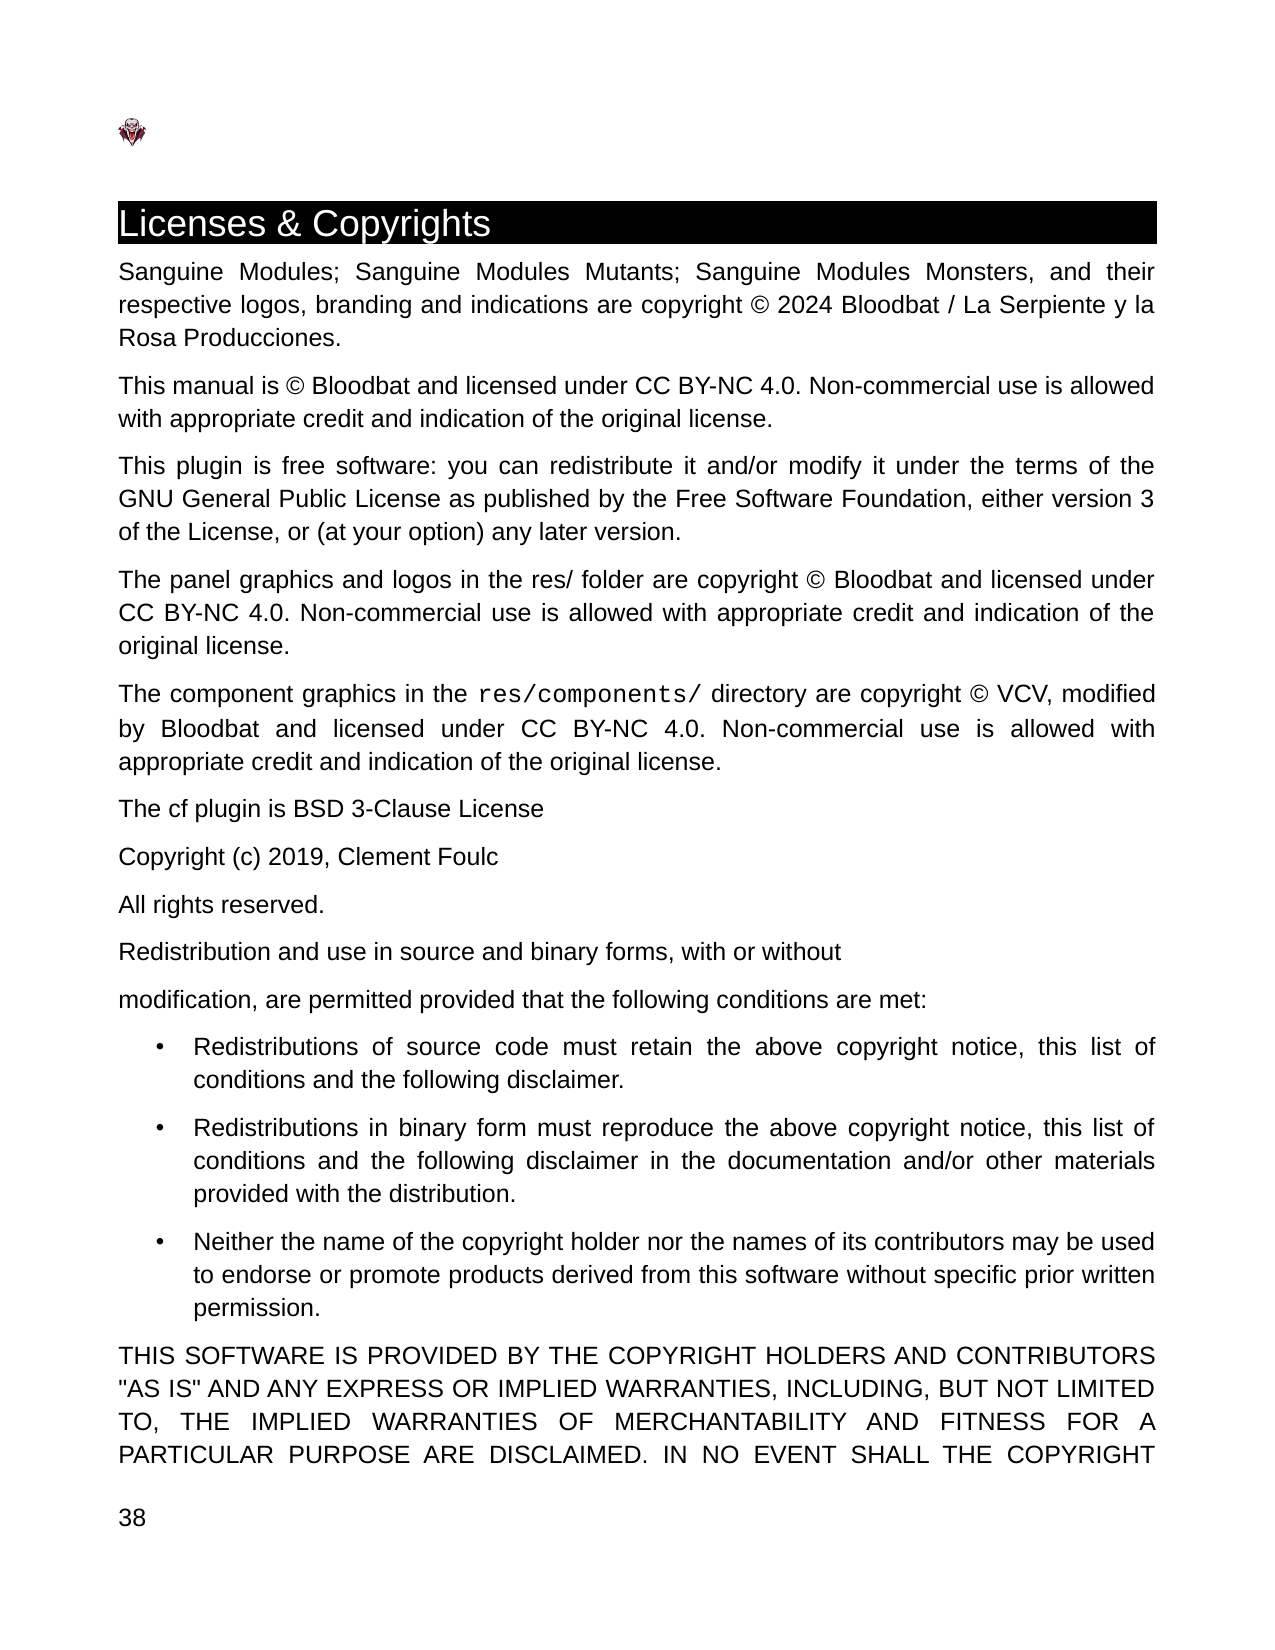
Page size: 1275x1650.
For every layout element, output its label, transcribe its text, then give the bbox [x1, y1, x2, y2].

text Copyright (c) 2019, Clement Foulc [118, 842, 1157, 871]
list Redistributions in binary form must reproduce the above copyright notice, this list of conditions and the following disclaimer in the documentation and/or other materials provided with the distribution. [156, 1113, 1157, 1208]
text Redistribution and use in source and binary forms, with or without [118, 937, 1157, 966]
text All rights reserved. [118, 889, 1157, 918]
text This plugin is free software: you can redistribute it and/or modify it under the terms of the GNU General Public License as published by the Free Software Foundation, either version 3 of the License, or (at your option) any later version. [118, 451, 1157, 546]
text modification, are permitted provided that the following conditions are met: [118, 985, 1157, 1013]
text This manual is © Bloodbat and licensed under CC BY-NC 4.0. Non-commercial use is allowed with appropriate credit and indication of the original license. [118, 371, 1157, 432]
text THIS SOFTWARE IS PROVIDED BY THE COPYRIGHT HOLDERS AND CONTRIBUTORS "AS IS" AND ANY EXPRESS OR IMPLIED WARRANTIES, INCLUDING, BUT NOT LIMITED TO, THE IMPLIED WARRANTIES OF MERCHANTABILITY AND FITNESS FOR A PARTICULAR PURPOSE ARE DISCLAIMED. IN NO EVENT SHALL THE COPYRIGHT [118, 1341, 1157, 1468]
text The component graphics in the res/components/ directory are copyright © VCV, modified by Bloodbat and licensed under CC BY-NC 4.0. Non-commercial use is allowed with appropriate credit and indication of the original license. [118, 678, 1157, 776]
text Sanguine Modules; Sanguine Modules Mutants; Sanguine Modules Monsters, and their respective logos, branding and indications are copyright © 2024 Bloodbat / La Serpiente y la Rosa Producciones. [118, 257, 1157, 352]
list Redistributions of source code must retain the above copyright notice, this list of conditions and the following disclaimer. [156, 1032, 1157, 1094]
text The cf plugin is BSD 3-Clause License [118, 794, 1157, 823]
list Neither the name of the copyright holder nor the names of its contributors may be used to endorse or promote products derived from this software without specific prior written permission. [156, 1227, 1157, 1322]
text The panel graphics and logos in the res/ folder are copyright © Bloodbat and licensed under CC BY-NC 4.0. Non-commercial use is allowed with appropriate credit and indication of the original license. [118, 565, 1157, 660]
subtitle Licenses & Copyrights [118, 201, 1157, 244]
